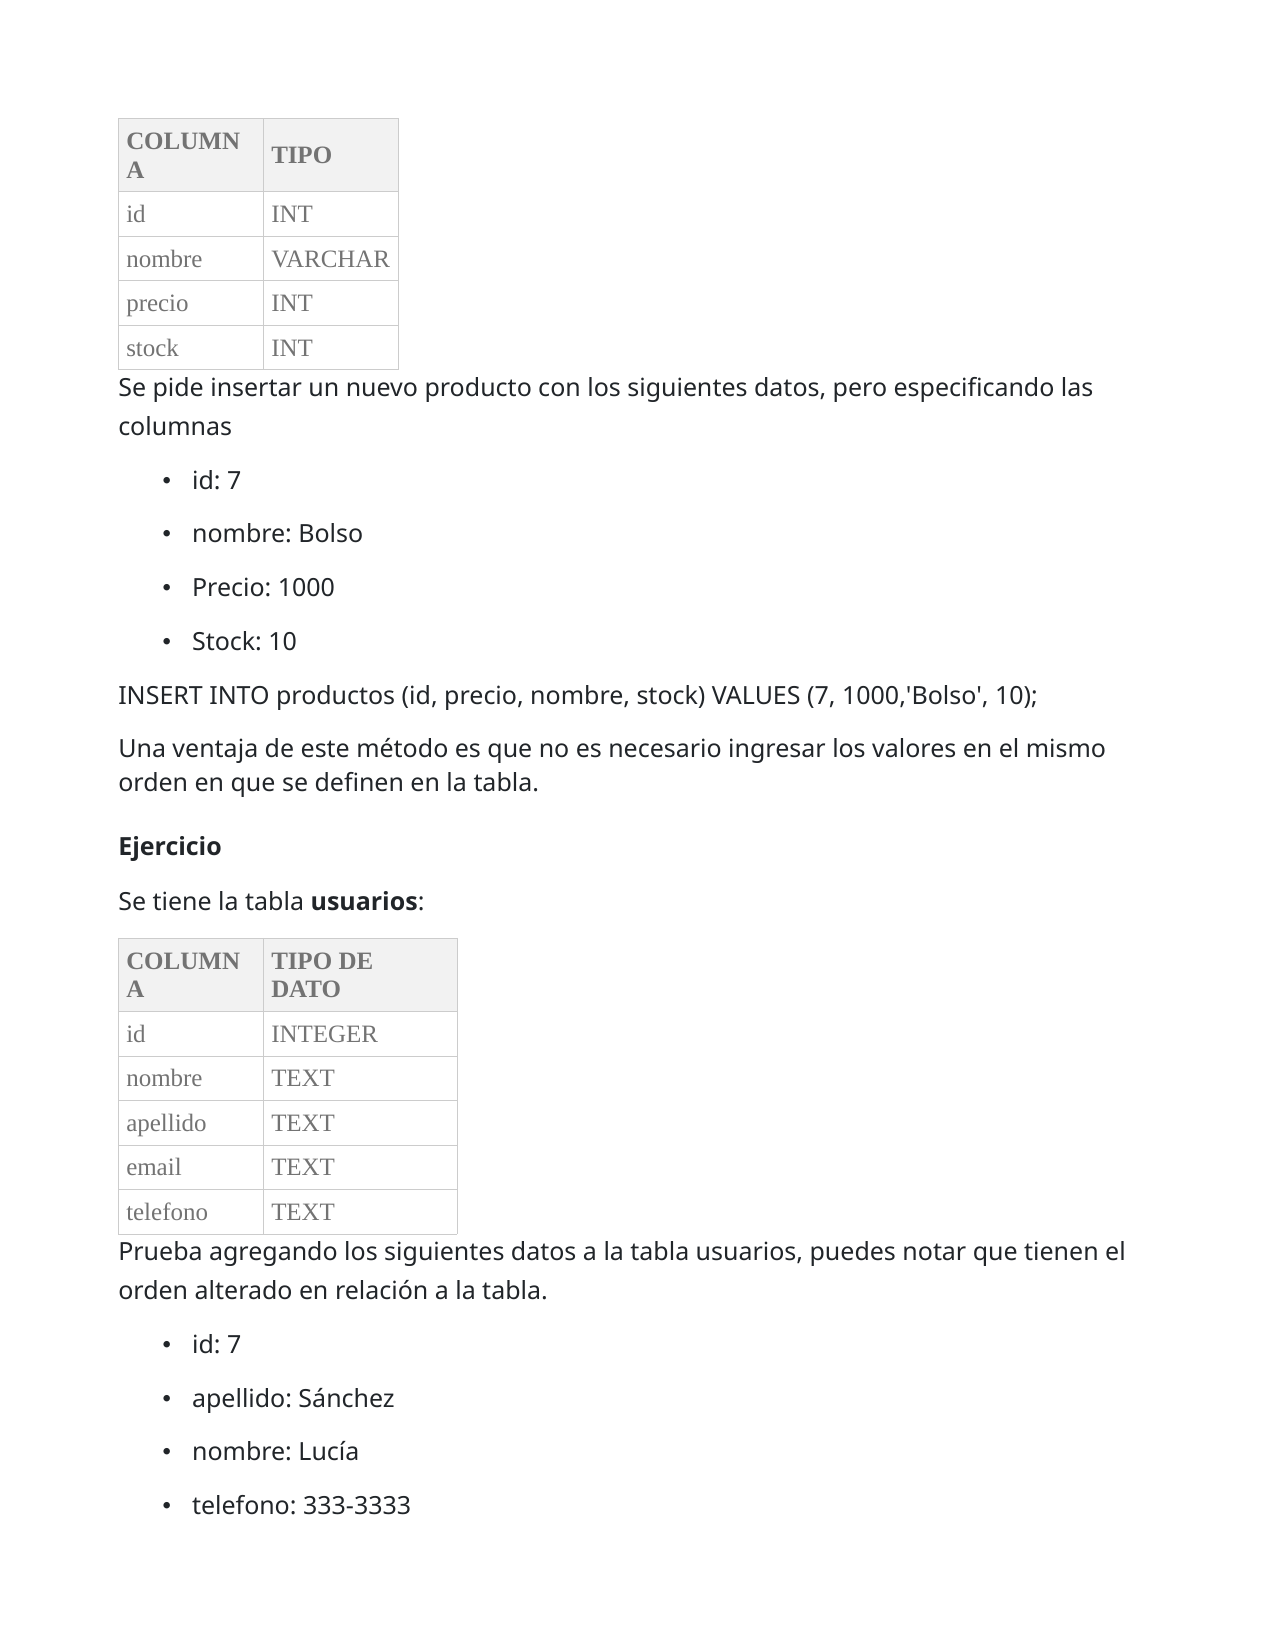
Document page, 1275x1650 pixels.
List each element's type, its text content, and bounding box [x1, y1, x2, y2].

subtitle Ejercicio [118, 829, 1157, 863]
table_cell telefono [119, 1190, 263, 1233]
table_cell nombre [119, 237, 263, 280]
table_cell INTEGER [264, 1012, 457, 1056]
table_header TIPO DE DATO [264, 939, 457, 1011]
text Prueba agregando los siguientes datos a la tabla usuarios, puedes notar que tienen el orden alterado en relación a la tabla. [118, 1233, 1157, 1307]
table_header COLUMNA [119, 939, 263, 1011]
list Precio: 1000 [162, 570, 1157, 604]
list Stock: 10 [162, 623, 1157, 658]
list telefono: 333-3333 [162, 1488, 1157, 1522]
table_header TIPO [264, 119, 398, 191]
text Una ventaja de este método es que no es necesario ingresar los valores en el mismo orden en que se definen en la tabla. [118, 731, 1157, 799]
table_cell TEXT [264, 1190, 457, 1233]
text Se pide insertar un nuevo producto con los siguientes datos, pero especificando las columnas [118, 369, 1157, 443]
list nombre: Lucía [162, 1434, 1157, 1468]
table_cell INT [264, 192, 398, 236]
table_cell apellido [119, 1101, 263, 1144]
text INSERT INTO productos (id, precio, nombre, stock) VALUES (7, 1000,'Bolso', 10); [118, 677, 1157, 711]
table_cell email [119, 1146, 263, 1189]
list apellido: Sánchez [162, 1380, 1157, 1414]
table_cell stock [119, 326, 263, 369]
table_cell TEXT [264, 1057, 457, 1100]
text Se tiene la tabla usuarios: [118, 884, 1157, 918]
table_cell id [119, 1012, 263, 1056]
table_cell INT [264, 281, 398, 325]
list id: 7 [162, 462, 1157, 496]
table_cell INT [264, 326, 398, 369]
table_cell precio [119, 281, 263, 325]
table_cell TEXT [264, 1101, 457, 1144]
list id: 7 [162, 1326, 1157, 1361]
table_cell nombre [119, 1057, 263, 1100]
table_cell id [119, 192, 263, 236]
table_cell VARCHAR [264, 237, 398, 280]
table_cell TEXT [264, 1146, 457, 1189]
list nombre: Bolso [162, 516, 1157, 550]
table_header COLUMNA [119, 119, 263, 191]
